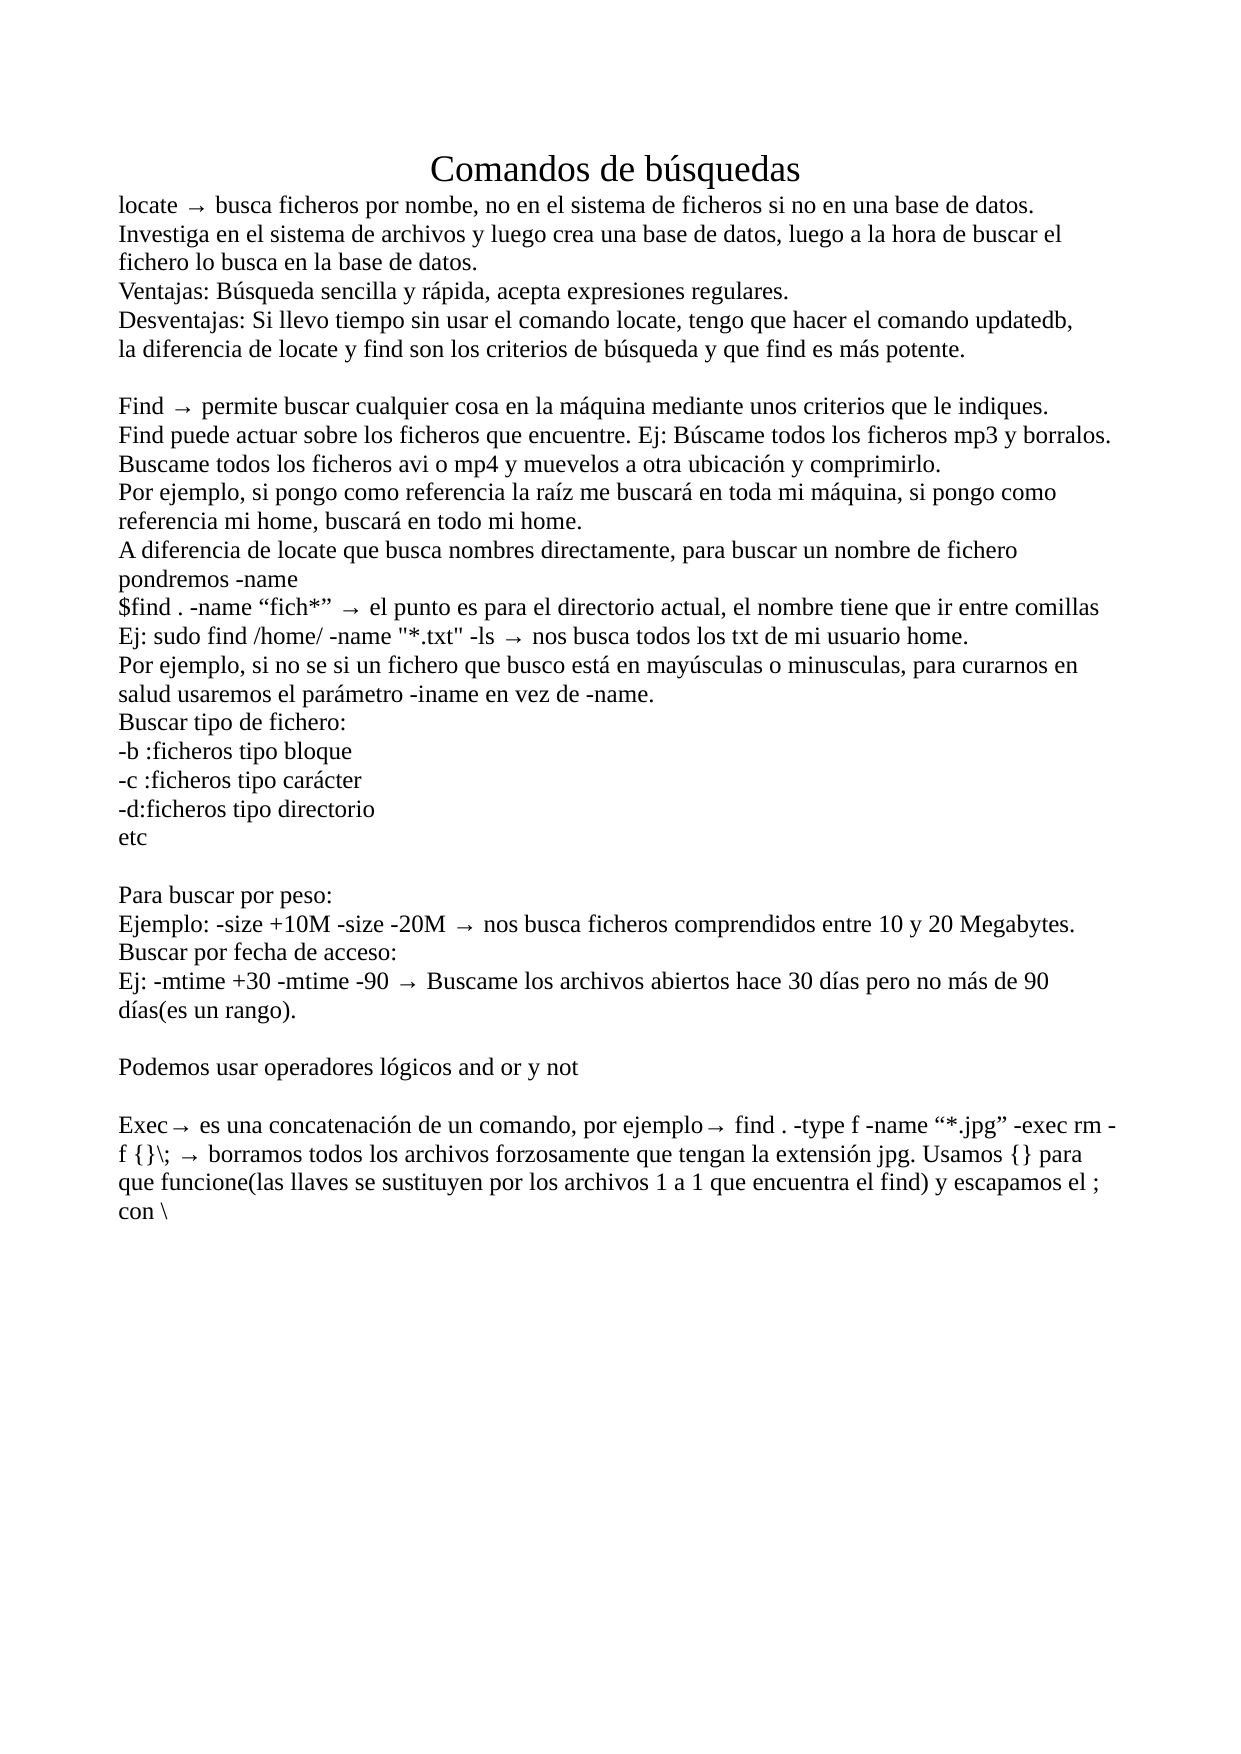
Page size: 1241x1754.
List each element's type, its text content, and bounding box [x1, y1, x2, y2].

text Por ejemplo, si no se si un fichero que busco está en mayúsculas o minusculas, para curarnos en salud usaremos el parámetro -iname en vez de -name. [118, 650, 1122, 707]
text Investiga en el sistema de archivos y luego crea una base de datos, luego a la hora de buscar el fichero lo busca en la base de datos. [118, 219, 1122, 276]
text la diferencia de locate y find son los criterios de búsqueda y que find es más potente. [118, 334, 1122, 362]
text -b :ficheros tipo bloque [118, 736, 1122, 765]
text Para buscar por peso: [118, 880, 1122, 909]
text Find puede actuar sobre los ficheros que encuentre. Ej: Búscame todos los ficheros mp3 y borralos. [118, 420, 1122, 449]
text -c :ficheros tipo carácter [118, 765, 1122, 794]
text Podemos usar operadores lógicos and or y not [118, 1052, 1122, 1081]
text A diferencia de locate que busca nombres directamente, para buscar un nombre de fichero pondremos -name [118, 535, 1122, 592]
text Por ejemplo, si pongo como referencia la raíz me buscará en toda mi máquina, si pongo como referencia mi home, buscará en todo mi home. [118, 477, 1122, 535]
text -d:ficheros tipo directorio [118, 794, 1122, 822]
text locate → busca ficheros por nombe, no en el sistema de ficheros si no en una base de datos. [118, 190, 1122, 219]
text Buscame todos los ficheros avi o mp4 y muevelos a otra ubicación y comprimirlo. [118, 449, 1122, 477]
text Desventajas: Si llevo tiempo sin usar el comando locate, tengo que hacer el comando updatedb, [118, 305, 1122, 334]
text Buscar tipo de fichero: [118, 707, 1122, 736]
text Ventajas: Búsqueda sencilla y rápida, acepta expresiones regulares. [118, 276, 1122, 305]
text $find . -name “fich*” → el punto es para el directorio actual, el nombre tiene que ir entre comillas [118, 592, 1122, 621]
text etc [118, 822, 1122, 851]
text Ej: sudo find /home/ -name "*.txt" -ls → nos busca todos los txt de mi usuario home. [118, 621, 1122, 650]
text Ejemplo: -size +10M -size -20M → nos busca ficheros comprendidos entre 10 y 20 Megabytes. [118, 909, 1122, 937]
text Exec→ es una concatenación de un comando, por ejemplo→ find . -type f -name “*.jpg” -exec rm -f {}\; → borramos todos los archivos forzosamente que tengan la extensión jpg. Usamos {} para que funcione(las llaves se sustituyen por los archivos 1 a 1 que encuentra el find) y escapamos el ; con \ [118, 1110, 1122, 1225]
text Buscar por fecha de acceso: [118, 937, 1122, 966]
text Find → permite buscar cualquier cosa en la máquina mediante unos criterios que le indiques. [118, 391, 1122, 420]
text Comandos de búsquedas [118, 147, 1122, 190]
text Ej: -mtime +30 -mtime -90 → Buscame los archivos abiertos hace 30 días pero no más de 90 días(es un rango). [118, 966, 1122, 1024]
